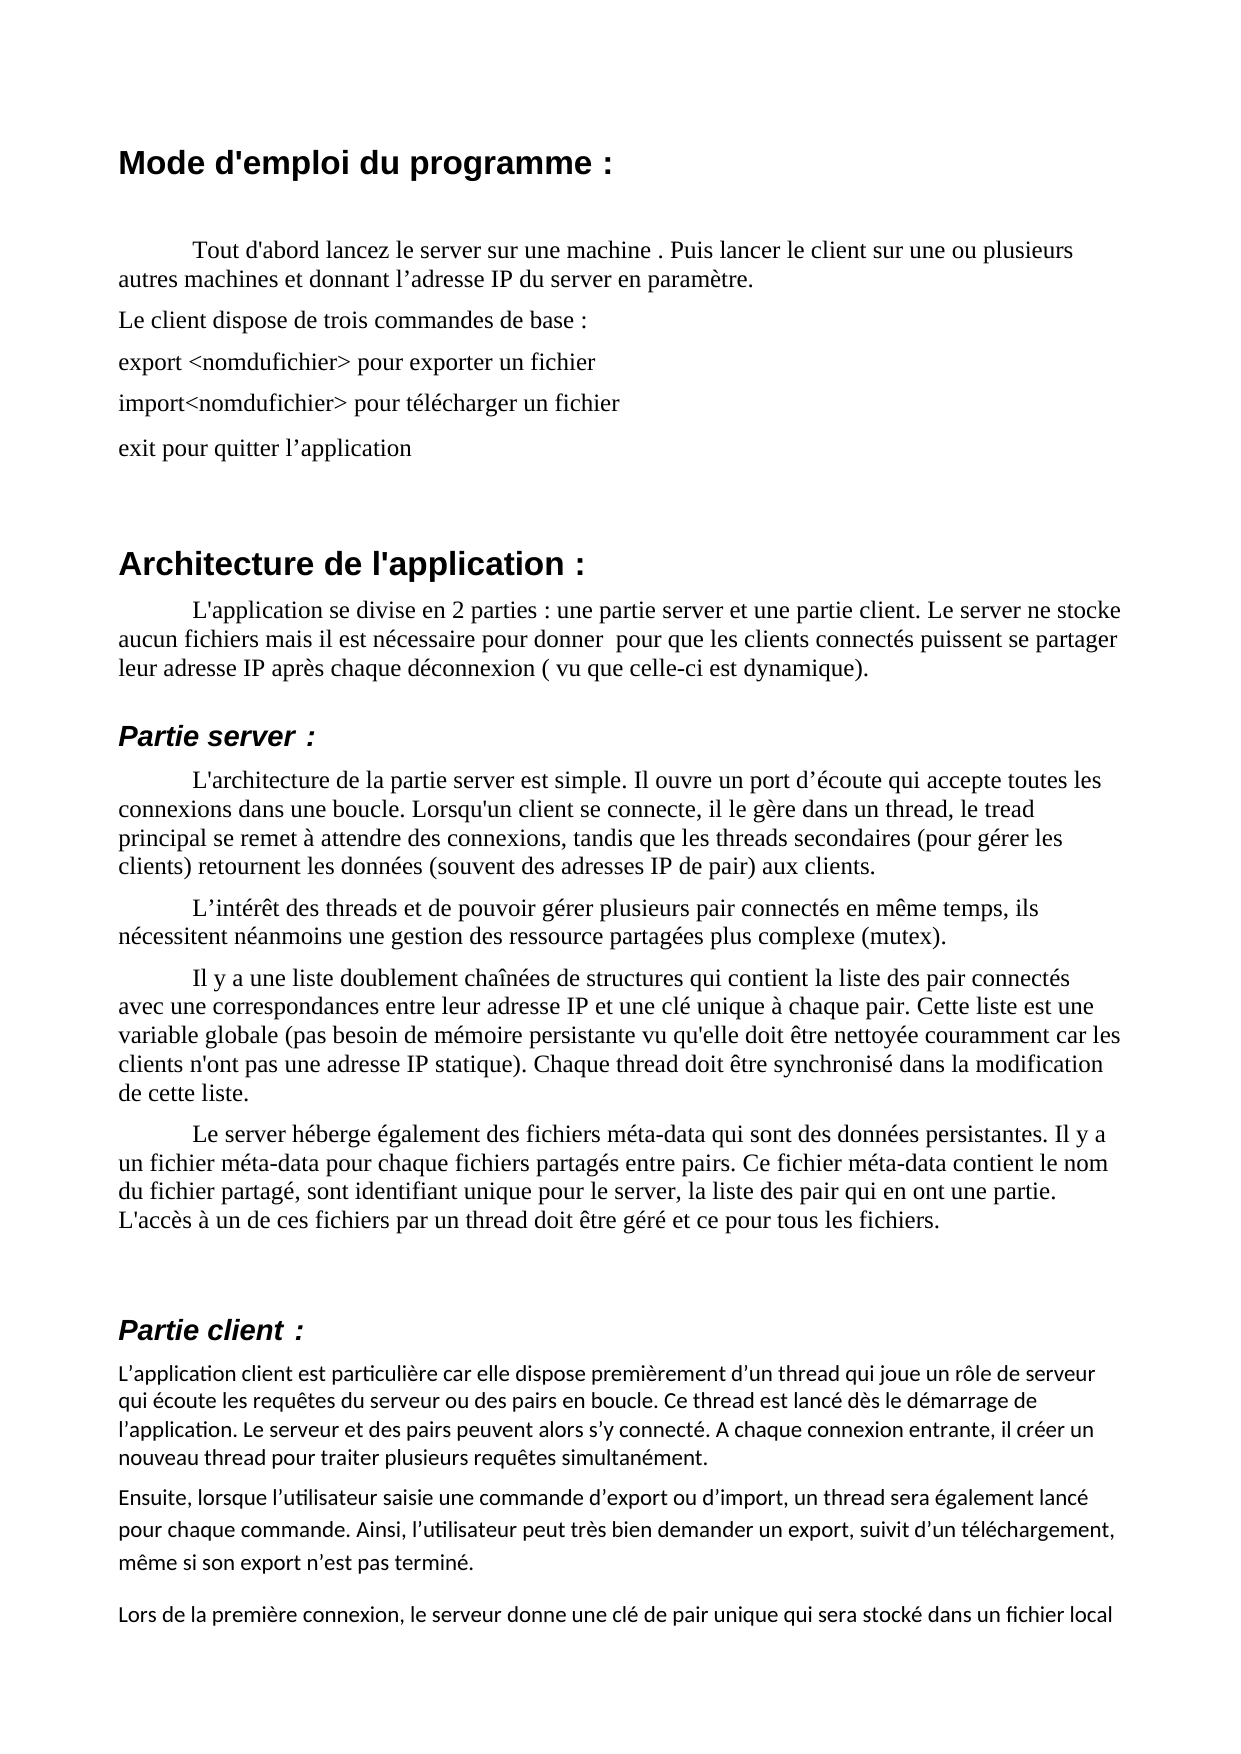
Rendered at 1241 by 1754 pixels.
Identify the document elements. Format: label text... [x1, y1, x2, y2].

subtitle Mode d'emploi du programme : [118, 143, 1122, 182]
text L’intérêt des threads et de pouvoir gérer plusieurs pair connectés en même temps, ils nécessitent néanmoins une gestion des ressource partagées plus complexe (mutex). [118, 893, 1122, 950]
text Ensuite, lorsque l’utilisateur saisie une commande d’export ou d’import, un thread sera également lancé pour chaque commande. Ainsi, l’utilisateur peut très bien demander un export, suivit d’un téléchargement, même si son export n’est pas terminé. [118, 1483, 1122, 1576]
text Le server héberge également des fichiers méta-data qui sont des données persistantes. Il y a un fichier méta-data pour chaque fichiers partagés entre pairs. Ce fichier méta-data contient le nom du fichier partagé, sont identifiant unique pour le server, la liste des pair qui en ont une partie. L'accès à un de ces fichiers par un thread doit être géré et ce pour tous les fichiers. [118, 1119, 1122, 1234]
text exit pour quitter l’application [118, 433, 1122, 462]
text Tout d'abord lancez le server sur une machine . Puis lancer le client sur une ou plusieurs autres machines et donnant l’adresse IP du server en paramètre. [118, 235, 1122, 293]
text Lors de la première connexion, le serveur donne une clé de pair unique qui sera stocké dans un fichier local [118, 1601, 1122, 1629]
subtitle Architecture de l'application : [118, 544, 1122, 583]
subtitle Partie server : [118, 719, 1122, 753]
text Il y a une liste doublement chaînées de structures qui contient la liste des pair connectés avec une correspondances entre leur adresse IP et une clé unique à chaque pair. Cette liste est une variable globale (pas besoin de mémoire persistante vu qu'elle doit être nettoyée couramment car les clients n'ont pas une adresse IP statique). Chaque thread doit être synchronisé dans la modification de cette liste. [118, 963, 1122, 1106]
text export <nomdufichier> pour exporter un fichier [118, 347, 1122, 375]
text import<nomdufichier> pour télécharger un fichier [118, 388, 1122, 417]
text L'architecture de la partie server est simple. Il ouvre un port d’écoute qui accepte toutes les connexions dans une boucle. Lorsqu'un client se connecte, il le gère dans un thread, le tread principal se remet à attendre des connexions, tandis que les threads secondaires (pour gérer les clients) retournent les données (souvent des adresses IP de pair) aux clients. [118, 765, 1122, 880]
text L’application client est particulière car elle dispose premièrement d’un thread qui joue un rôle de serveur qui écoute les requêtes du serveur ou des pairs en boucle. Ce thread est lancé dès le démarrage de l’application. Le serveur et des pairs peuvent alors s’y connecté. A chaque connexion entrante, il créer un nouveau thread pour traiter plusieurs requêtes simultanément. [118, 1359, 1122, 1471]
text Le client dispose de trois commandes de base : [118, 305, 1122, 334]
text L'application se divise en 2 parties : une partie server et une partie client. Le server ne stocke aucun fichiers mais il est nécessaire pour donner pour que les clients connectés puissent se partager leur adresse IP après chaque déconnexion ( vu que celle-ci est dynamique). [118, 595, 1122, 682]
subtitle Partie client : [118, 1313, 1122, 1346]
